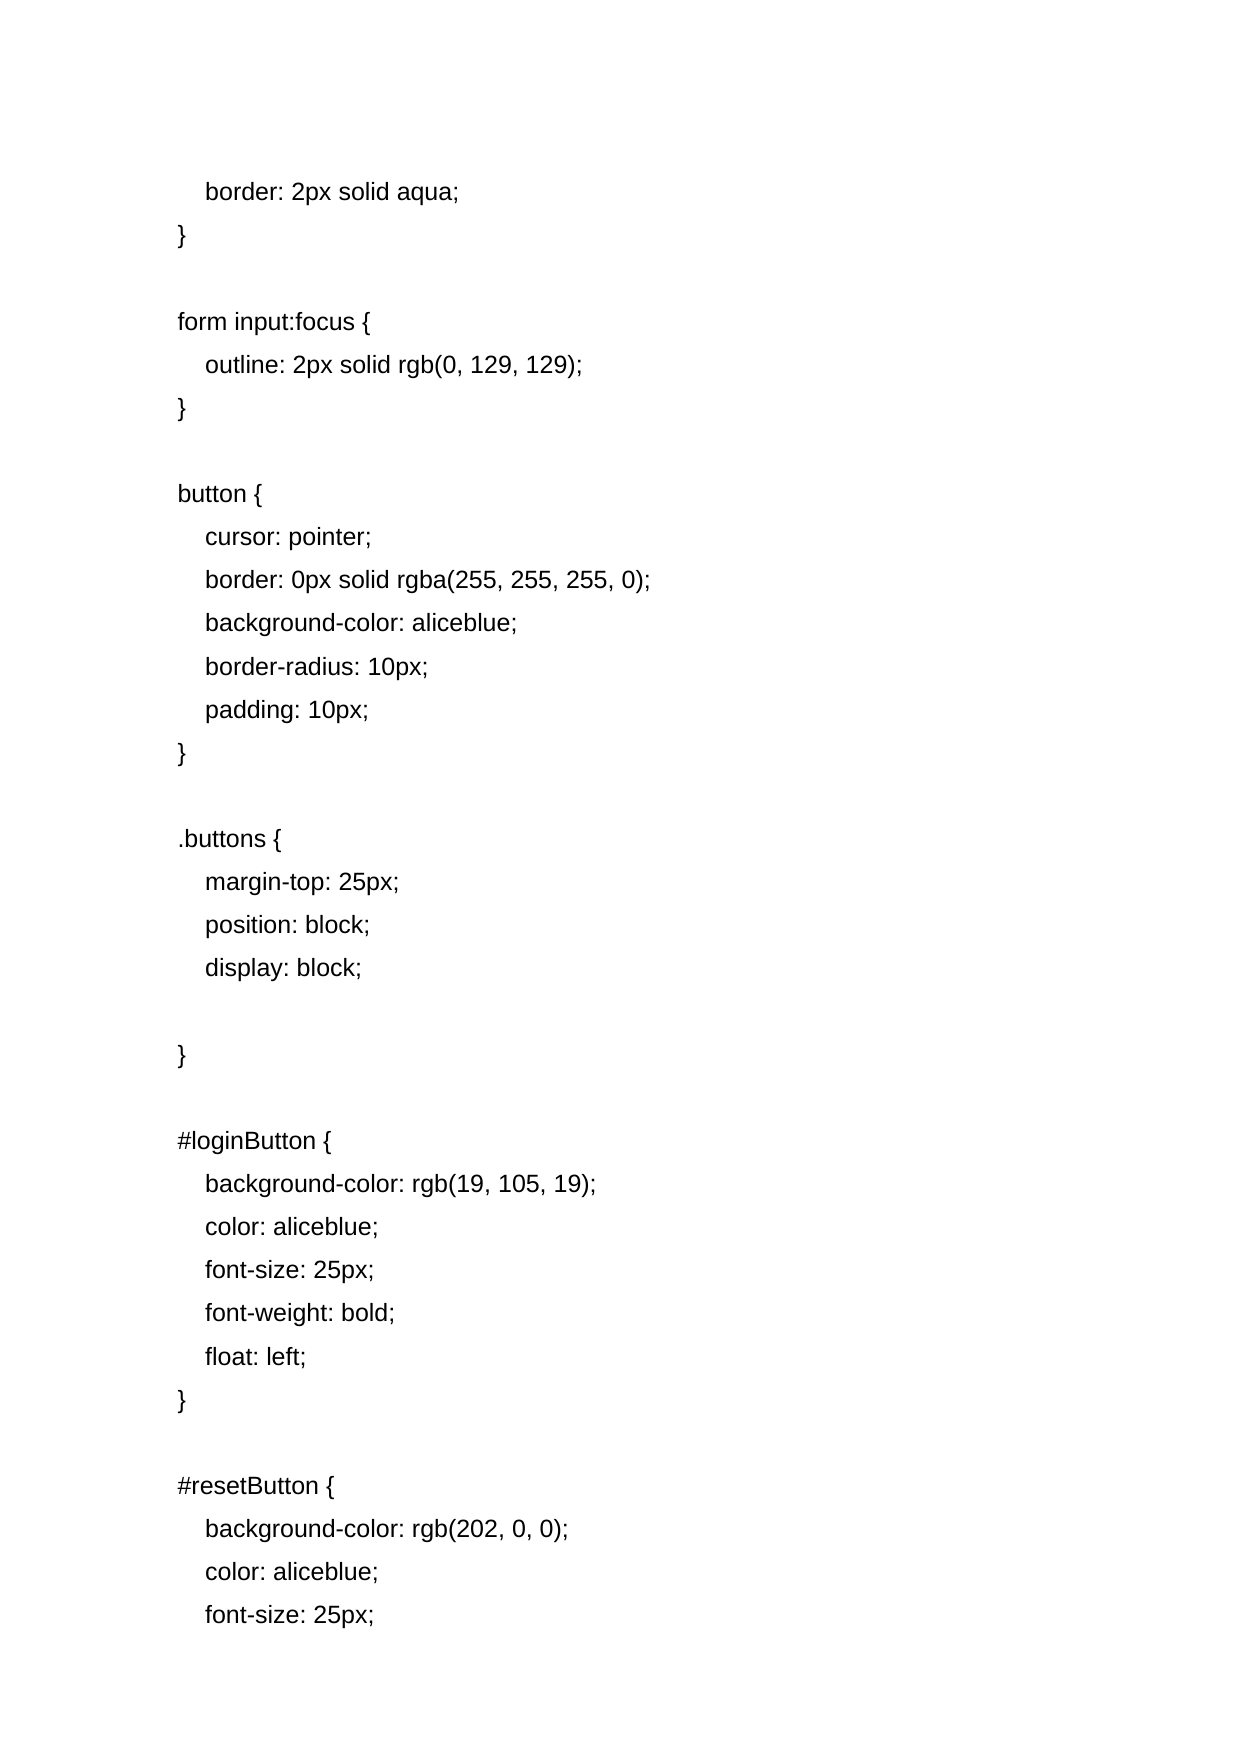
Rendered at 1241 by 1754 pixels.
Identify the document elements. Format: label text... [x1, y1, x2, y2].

text } [177, 1385, 1122, 1413]
text display: block; [177, 953, 1122, 982]
text float: left; [177, 1342, 1122, 1370]
text background-color: aliceblue; [177, 608, 1122, 637]
text cursor: pointer; [177, 522, 1122, 551]
text font-size: 25px; [177, 1600, 1122, 1629]
text background-color: rgb(202, 0, 0); [177, 1514, 1122, 1543]
text #loginButton { [177, 1126, 1122, 1155]
text background-color: rgb(19, 105, 19); [177, 1169, 1122, 1198]
text color: aliceblue; [177, 1557, 1122, 1586]
text } [177, 1040, 1122, 1068]
text form input:focus { [177, 307, 1122, 335]
text } [177, 220, 1122, 249]
text .buttons { [177, 824, 1122, 853]
text border-radius: 10px; [177, 652, 1122, 680]
text border: 0px solid rgba(255, 255, 255, 0); [177, 565, 1122, 594]
text } [177, 738, 1122, 767]
text #resetButton { [177, 1471, 1122, 1500]
text margin-top: 25px; [177, 867, 1122, 896]
text font-weight: bold; [177, 1298, 1122, 1327]
text padding: 10px; [177, 695, 1122, 723]
text outline: 2px solid rgb(0, 129, 129); [177, 350, 1122, 378]
text } [177, 393, 1122, 422]
text border: 2px solid aqua; [177, 177, 1122, 206]
text position: block; [177, 910, 1122, 939]
text color: aliceblue; [177, 1212, 1122, 1241]
text button { [177, 479, 1122, 508]
text font-size: 25px; [177, 1255, 1122, 1284]
